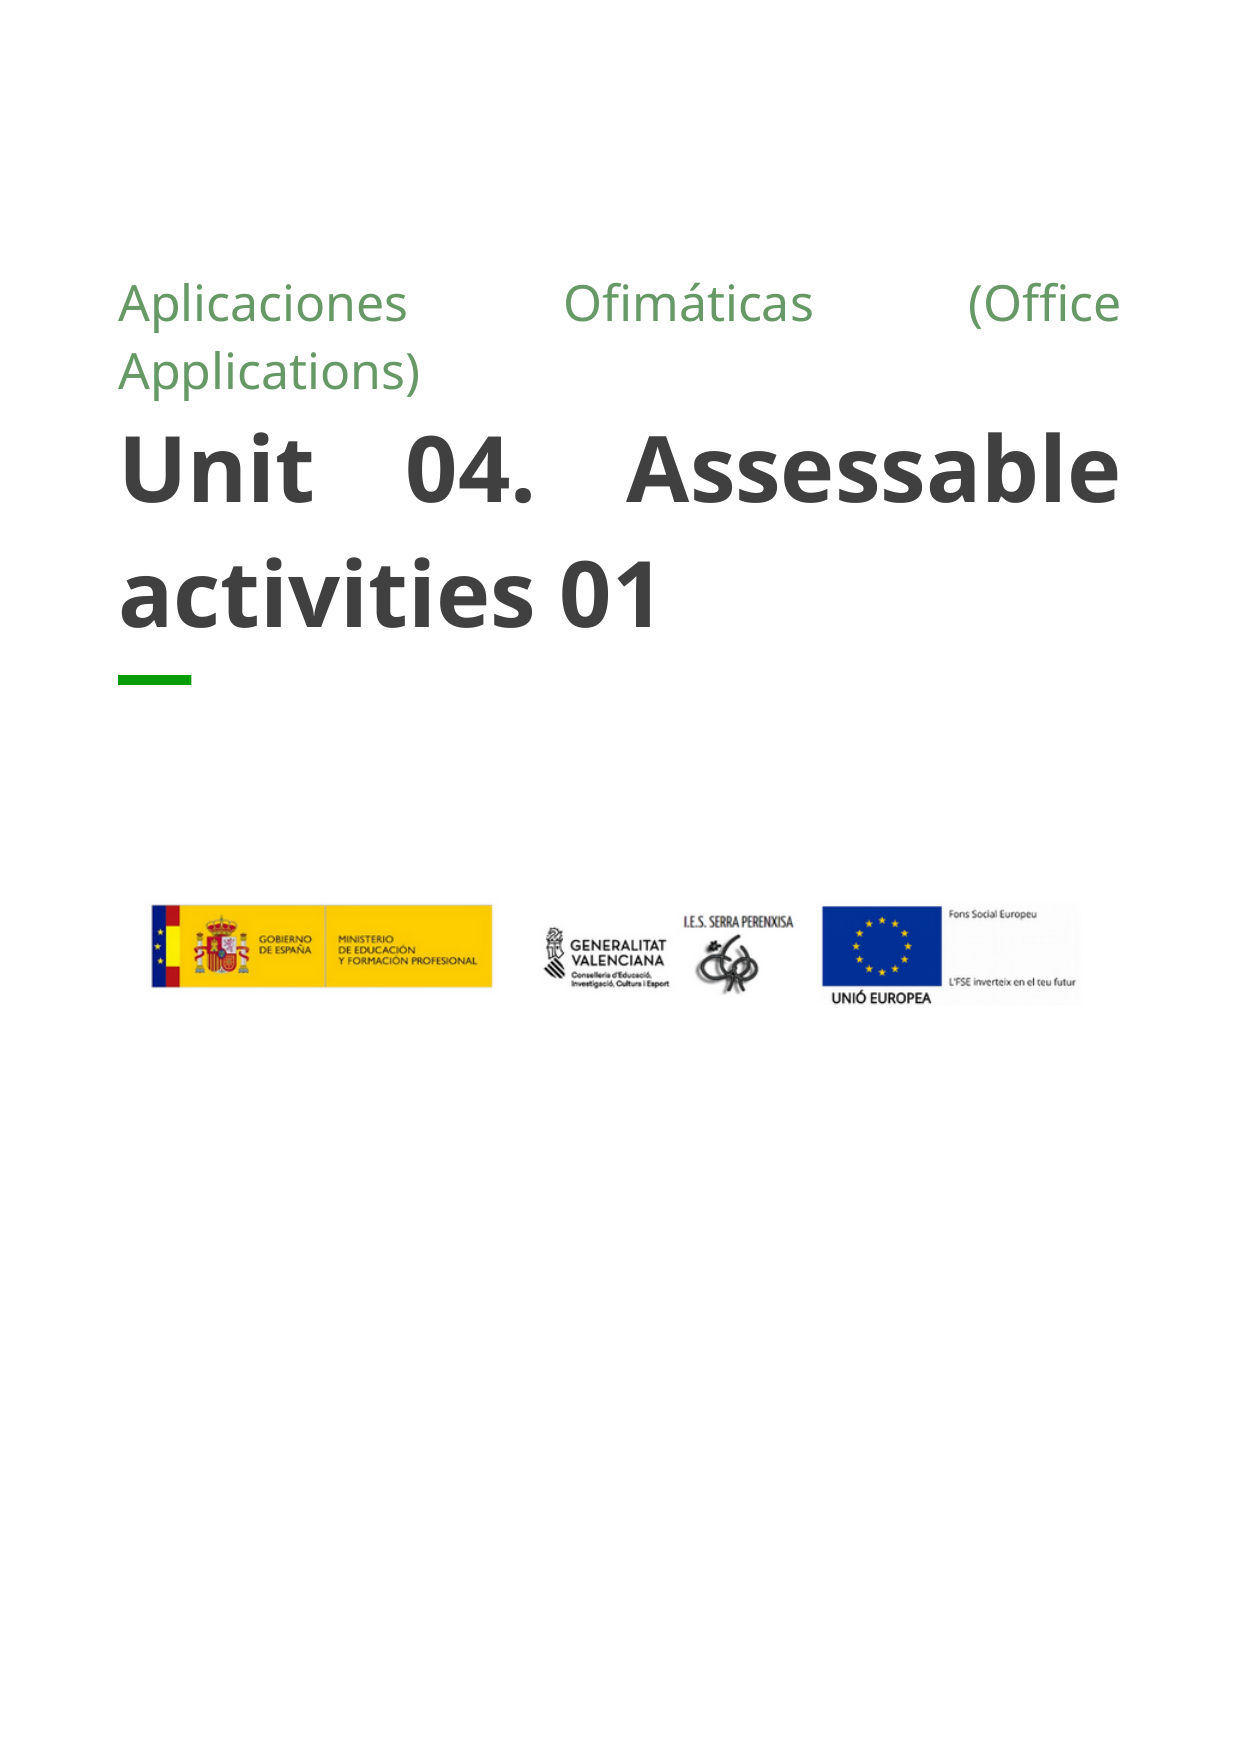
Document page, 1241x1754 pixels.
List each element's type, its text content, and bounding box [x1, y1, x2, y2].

picture [118, 885, 1123, 1005]
picture [118, 675, 192, 685]
title Aplicaciones Ofimáticas (Office Applications) Unit 04. Assessable activities 01 [118, 268, 1122, 654]
